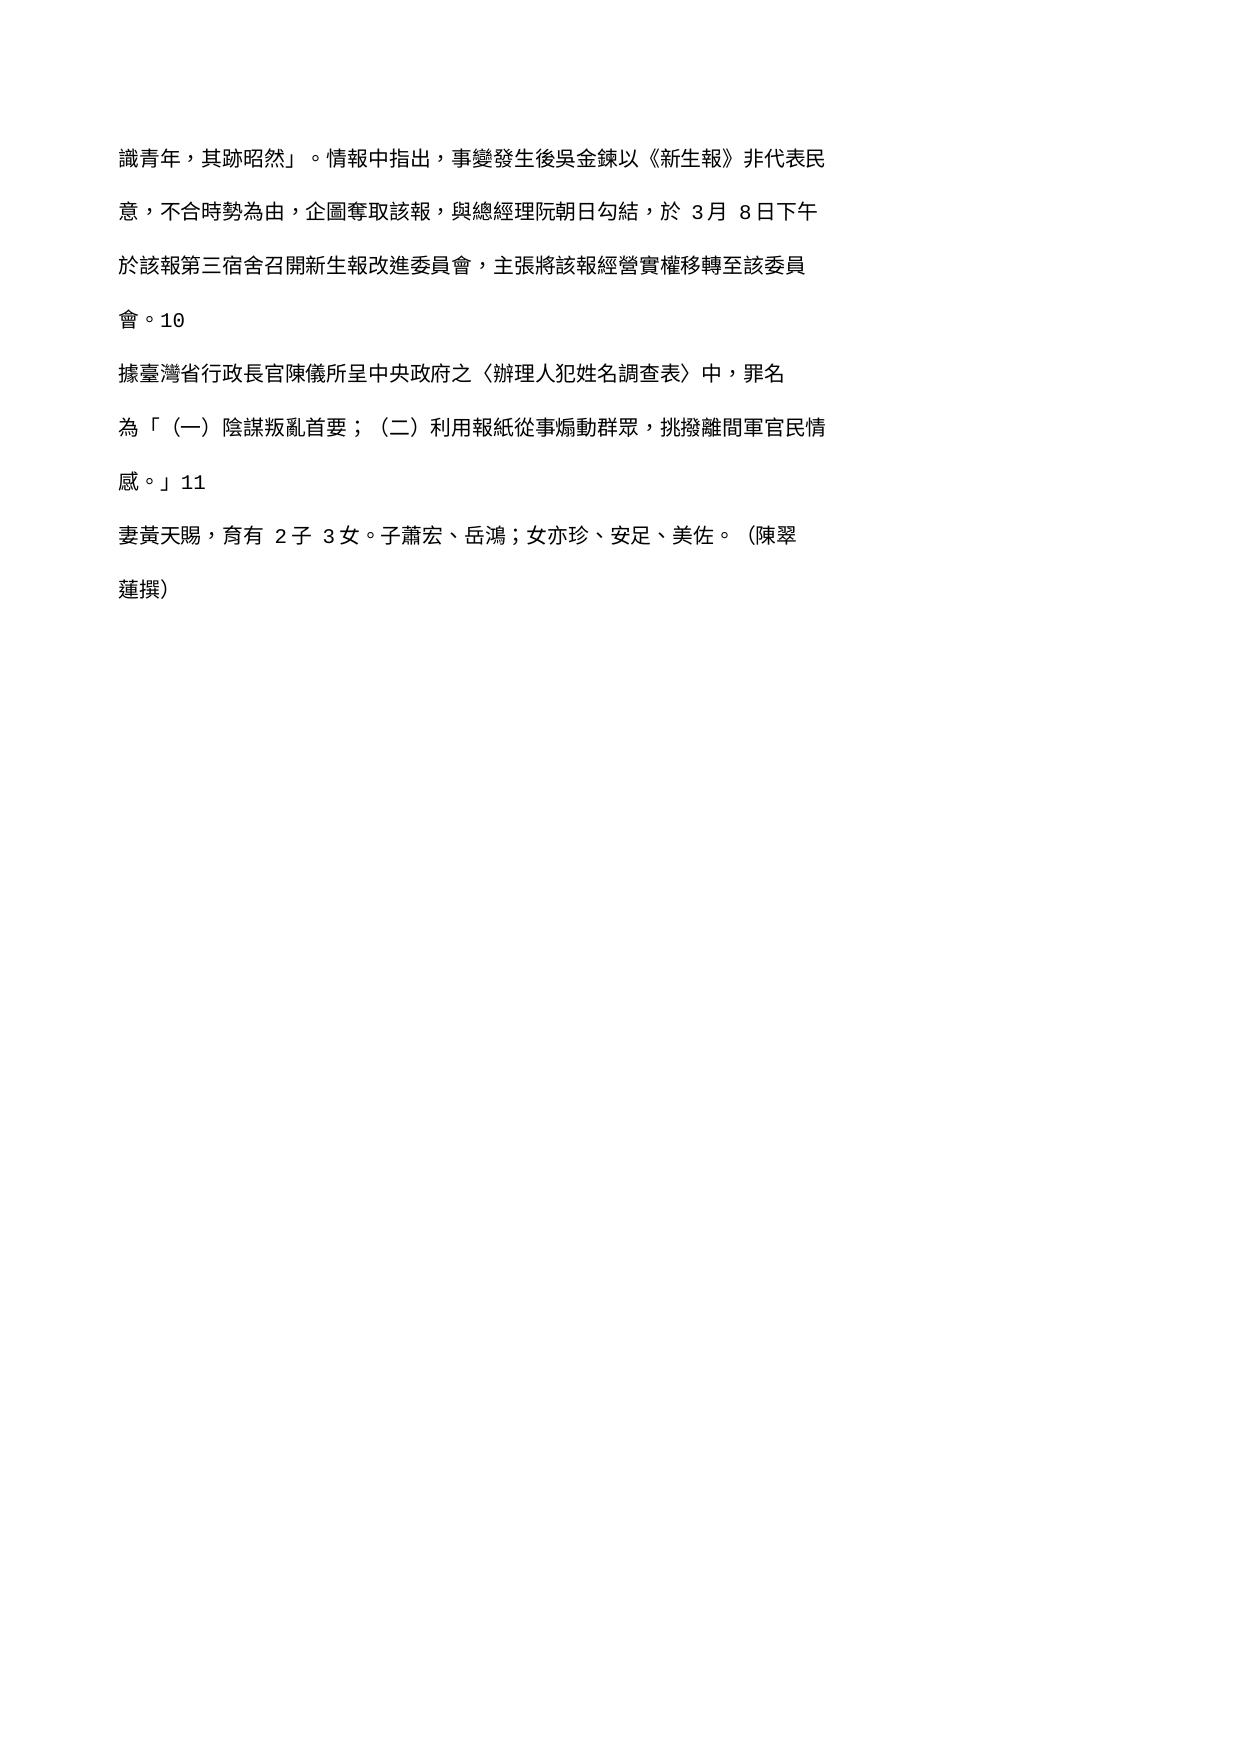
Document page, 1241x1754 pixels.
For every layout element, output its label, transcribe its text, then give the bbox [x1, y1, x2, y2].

text 妻黃天賜，育有 2子 3女。子蕭宏、岳鴻；女亦珍、安足、美佐。（陳翠 [118, 519, 1122, 550]
text 意，不合時勢為由，企圖奪取該報，與總經理阮朝日勾結，於 3月 8日下午 [118, 196, 1122, 226]
text 於該報第三宿舍召開新生報改進委員會，主張將該報經營實權移轉至該委員 [118, 250, 1122, 280]
text 據臺灣省行政長官陳儀所呈中央政府之〈辦理人犯姓名調查表〉中，罪名 [118, 358, 1122, 388]
text 感。」11 [118, 465, 1122, 496]
text 會。10 [118, 303, 1122, 334]
text 蓮撰） [118, 573, 1122, 604]
text 為「（一）陰謀叛亂首要；（二）利用報紙從事煽動群眾，挑撥離間軍官民情 [118, 411, 1122, 442]
text 識青年，其跡昭然」。情報中指出，事變發生後吳金鍊以《新生報》非代表民 [118, 142, 1122, 172]
